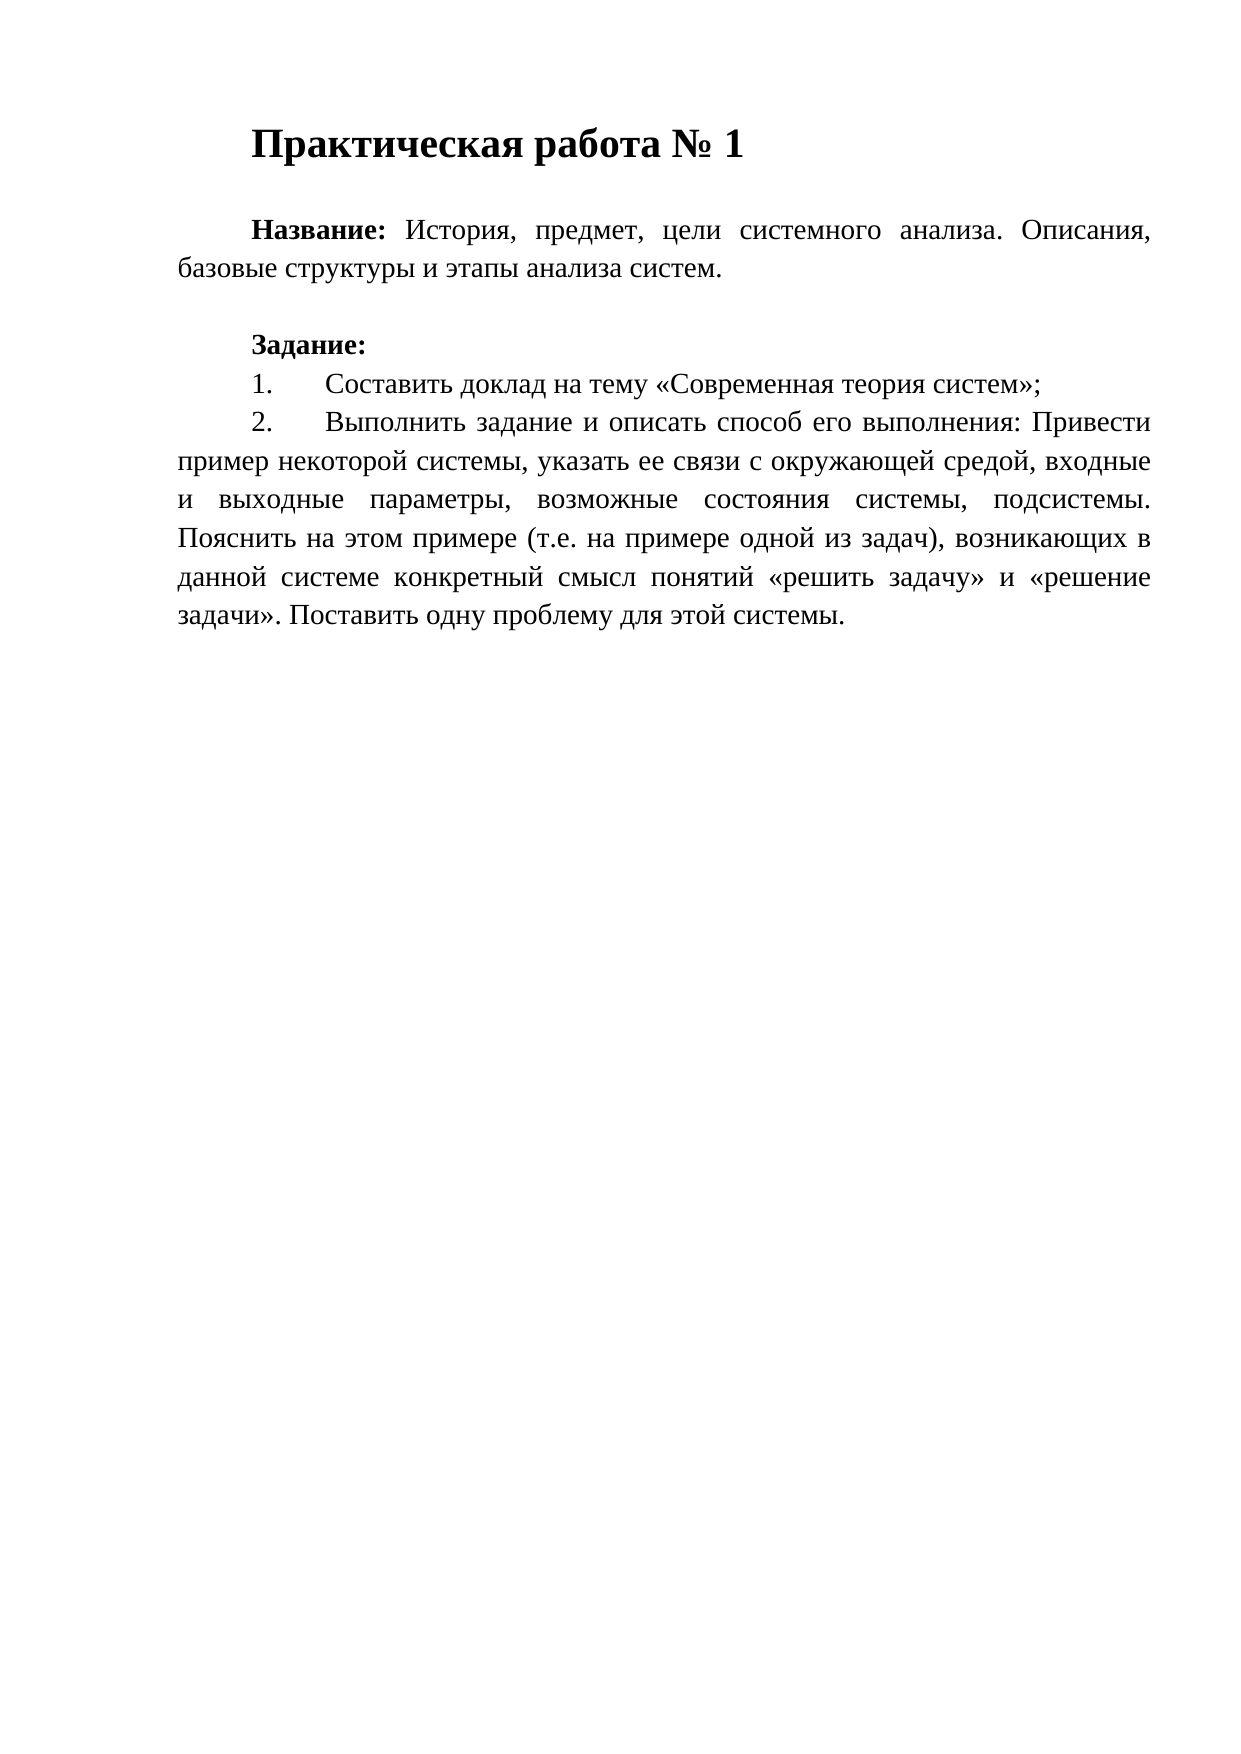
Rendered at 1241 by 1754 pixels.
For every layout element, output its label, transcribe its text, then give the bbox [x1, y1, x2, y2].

text Задание: [177, 327, 1152, 361]
text Практическая работа № 1 [177, 118, 1152, 166]
text Название: История, предмет, цели системного анализа. Описания, базовые структуры и этапы анализа систем. [177, 212, 1152, 284]
list Составить доклад на тему «Современная теория систем»; [177, 366, 1152, 399]
list Выполнить задание и описать способ его выполнения: Привести пример некоторой системы, указать ее связи с окружающей средой, входные и выходные параметры, возможные состояния системы, подсистемы. Пояснить на этом примере (т.е. на примере одной из задач), возникающих в данной системе конкретный смысл понятий «решить задачу» и «решение задачи». Поставить одну проблему для этой системы. [177, 404, 1152, 631]
